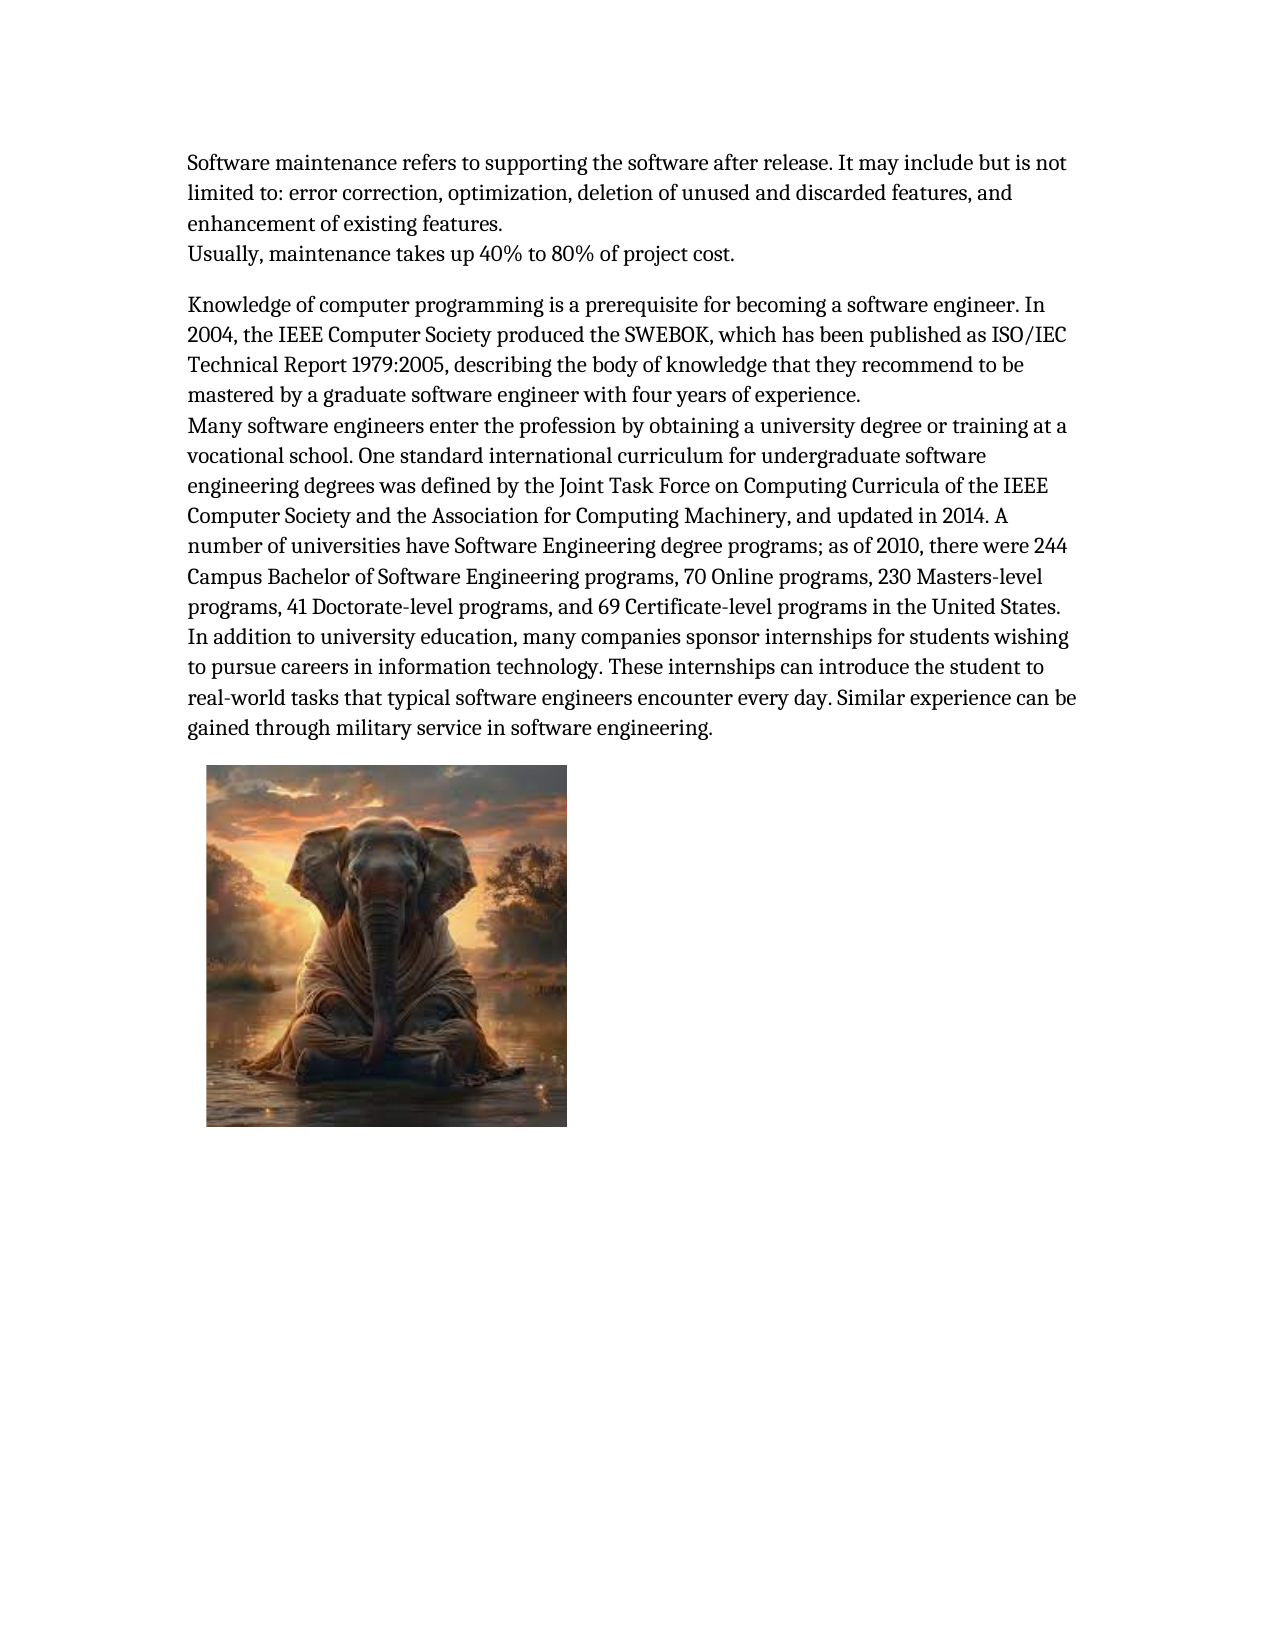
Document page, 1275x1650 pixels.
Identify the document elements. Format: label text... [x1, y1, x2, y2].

text Software maintenance refers to supporting the software after release. It may include but is not limited to: error correction, optimization, deletion of unused and discarded features, and enhancement of existing features. Usually, maintenance takes up 40% to 80% of project cost. [187, 150, 1087, 267]
text Knowledge of computer programming is a prerequisite for becoming a software engineer. In 2004, the IEEE Computer Society produced the SWEBOK, which has been published as ISO/IEC Technical Report 1979:2005, describing the body of knowledge that they recommend to be mastered by a graduate software engineer with four years of experience. Many software engineers enter the profession by obtaining a university degree or training at a vocational school. One standard international curriculum for undergraduate software engineering degrees was defined by the Joint Task Force on Computing Curricula of the IEEE Computer Society and the Association for Computing Machinery, and updated in 2014. A number of universities have Software Engineering degree programs; as of 2010, there were 244 Campus Bachelor of Software Engineering programs, 70 Online programs, 230 Masters-level programs, 41 Doctorate-level programs, and 69 Certificate-level programs in the United States. In addition to university education, many companies sponsor internships for students wishing to pursue careers in information technology. These internships can introduce the student to real-world tasks that typical software engineers encounter every day. Similar experience can be gained through military service in software engineering. [187, 292, 1087, 741]
picture [206, 765, 567, 1127]
